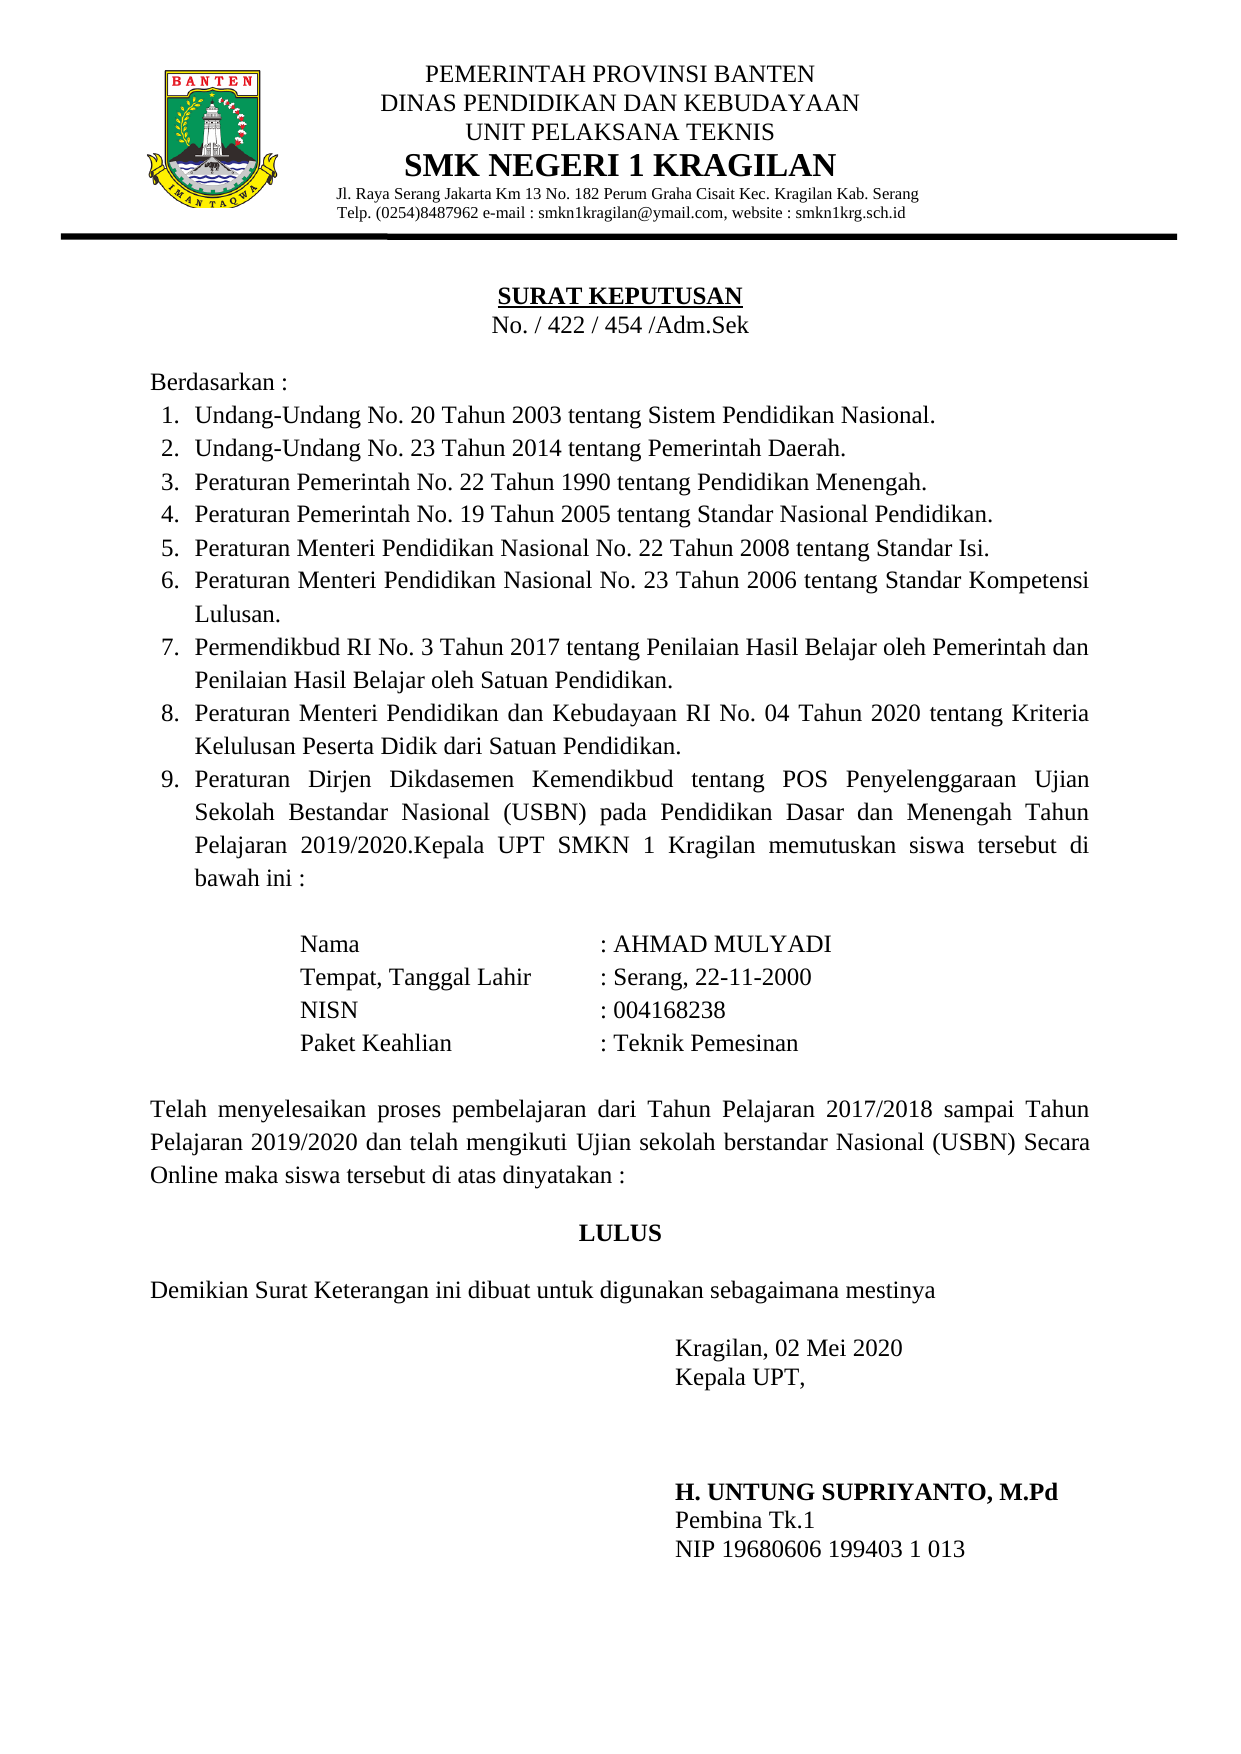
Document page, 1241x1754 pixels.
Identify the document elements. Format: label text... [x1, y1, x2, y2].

text Tempat, Tanggal Lahir : Serang, 22-11-2000 [150, 962, 1090, 991]
text Telah menyelesaikan proses pembelajaran dari Tahun Pelajaran 2017/2018 sampai Tahun Pelajaran 2019/2020 dan telah mengikuti Ujian sekolah berstandar Nasional (USBN) Secara Online maka siswa tersebut di atas dinyatakan : [150, 1094, 1090, 1189]
list Undang-Undang No. 23 Tahun 2014 tentang Pemerintah Daerah. [179, 433, 1090, 462]
list Peraturan Pemerintah No. 22 Tahun 1990 tentang Pendidikan Menengah. [179, 467, 1090, 495]
list Peraturan Menteri Pendidikan dan Kebudayaan RI No. 04 Tahun 2020 tentang Kriteria Kelulusan Peserta Didik dari Satuan Pendidikan. [179, 698, 1090, 759]
list Undang-Undang No. 20 Tahun 2003 tentang Sistem Pendidikan Nasional. [179, 401, 1090, 429]
list Permendikbud RI No. 3 Tahun 2017 tentang Penilaian Hasil Belajar oleh Pemerintah dan Penilaian Hasil Belajar oleh Satuan Pendidikan. [179, 632, 1090, 693]
text NISN : 004168238 [150, 995, 1090, 1024]
text SURAT KEPUTUSAN [150, 281, 1090, 310]
text Pembina Tk.1 [150, 1506, 1090, 1534]
text Demikian Surat Keterangan ini dibuat untuk digunakan sebagaimana mestinya [150, 1276, 1090, 1304]
text Kepala UPT, [150, 1362, 1090, 1391]
text H. UNTUNG SUPRIYANTO, M.Pd [150, 1477, 1090, 1506]
text Kragilan, 02 Mei 2020 [150, 1333, 1090, 1362]
text LULUS [150, 1218, 1090, 1247]
list Peraturan Dirjen Dikdasemen Kemendikbud tentang POS Penyelenggaraan Ujian Sekolah Bestandar Nasional (USBN) pada Pendidikan Dasar dan Menengah Tahun Pelajaran 2019/2020.Kepala UPT SMKN 1 Kragilan memutuskan siswa tersebut di bawah ini : [179, 764, 1090, 892]
text Paket Keahlian : Teknik Pemesinan [150, 1028, 1090, 1057]
text NIP 19680606 199403 1 013 [150, 1534, 1090, 1563]
text Berdasarkan : [150, 367, 1090, 396]
list Peraturan Menteri Pendidikan Nasional No. 23 Tahun 2006 tentang Standar Kompetensi Lulusan. [179, 566, 1090, 627]
list Peraturan Menteri Pendidikan Nasional No. 22 Tahun 2008 tentang Standar Isi. [179, 533, 1090, 561]
picture [146, 70, 279, 208]
text No. / 422 / 454 /Adm.Sek [150, 310, 1090, 339]
list Peraturan Pemerintah No. 19 Tahun 2005 tentang Standar Nasional Pendidikan. [179, 499, 1090, 528]
text Nama : AHMAD MULYADI [150, 929, 1090, 958]
